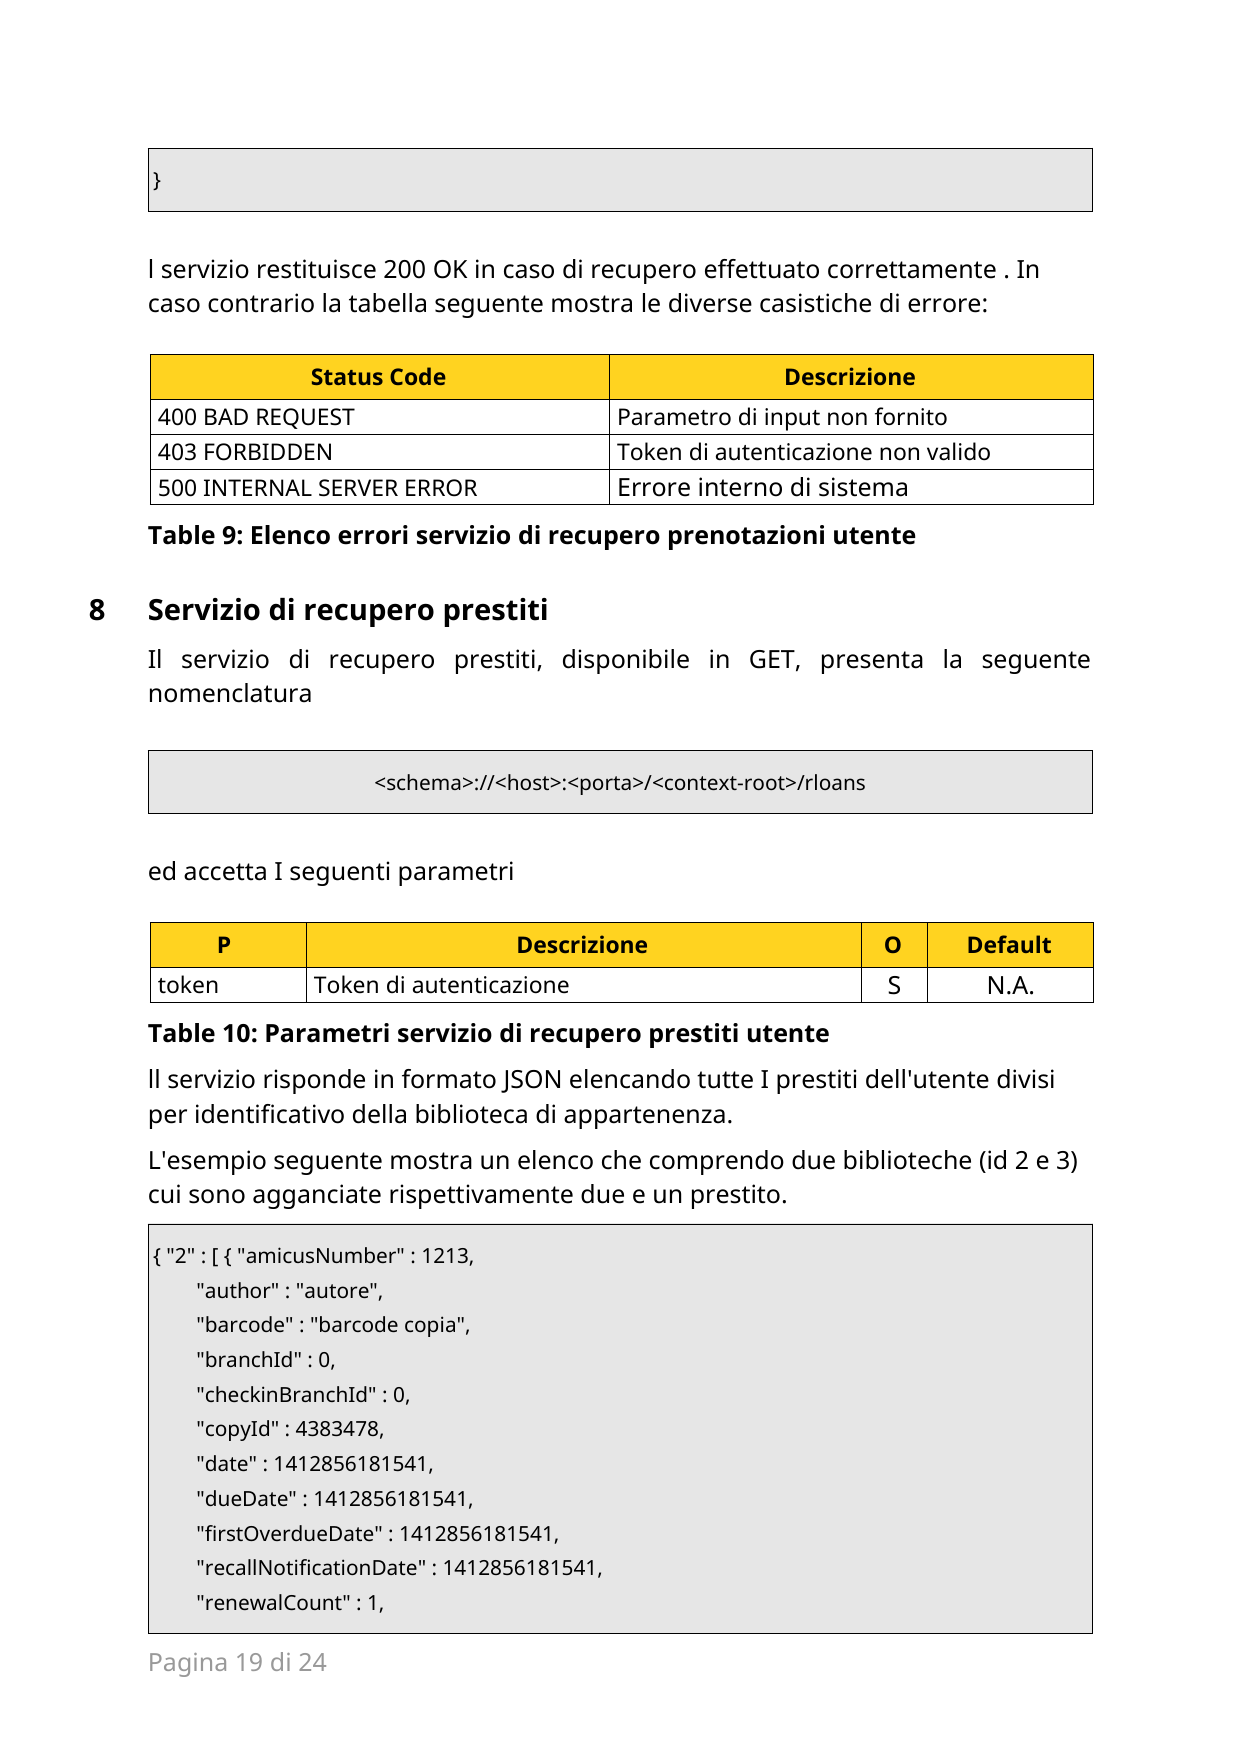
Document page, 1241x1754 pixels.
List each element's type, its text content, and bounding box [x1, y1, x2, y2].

table_header Default [928, 923, 1093, 967]
table_cell 400 BAD REQUEST [151, 400, 609, 434]
text "date" : 1412856181541, [149, 1432, 1092, 1466]
table_cell 403 FORBIDDEN [151, 435, 609, 469]
table_cell N.A. [928, 968, 1093, 1002]
text "recallNotificationDate" : 1412856181541, [149, 1536, 1092, 1570]
table_header Descrizione [610, 355, 1093, 399]
table_header O [862, 923, 927, 967]
text Table 10: Parametri servizio di recupero prestiti utente [148, 1016, 1093, 1050]
table_header Descrizione [307, 923, 861, 967]
text Table 9: Elenco errori servizio di recupero prenotazioni utente [148, 518, 1093, 552]
text <schema>://<host>:<porta>/<context-root>/rloans [149, 751, 1092, 813]
text ll servizio risponde in formato JSON elencando tutte I prestiti dell'utente divisi per identificativo della biblioteca di appartenenza. [148, 1062, 1093, 1130]
text "firstOverdueDate" : 1412856181541, [149, 1501, 1092, 1536]
table_cell Token di autenticazione [307, 968, 861, 1002]
text "author" : "autore", [149, 1258, 1092, 1293]
table_cell Parametro di input non fornito [610, 400, 1093, 434]
subtitle Servizio di recupero prestiti [88, 589, 1093, 629]
text l servizio restituisce 200 OK in caso di recupero effettuato correttamente . In caso contrario la tabella seguente mostra le diverse casistiche di errore: [148, 252, 1093, 320]
table_cell Errore interno di sistema [610, 470, 1093, 504]
text "checkinBranchId" : 0, [149, 1362, 1092, 1397]
text Il servizio di recupero prestiti, disponibile in GET, presenta la seguente nomenclatura [148, 641, 1093, 709]
text "renewalCount" : 1, [149, 1570, 1092, 1633]
text "dueDate" : 1412856181541, [149, 1466, 1092, 1501]
table_header Status Code [151, 355, 609, 399]
text "copyId" : 4383478, [149, 1397, 1092, 1432]
table_cell token [151, 968, 306, 1002]
text ed accetta I seguenti parametri [148, 854, 1093, 888]
table_header P [151, 923, 306, 967]
text L'esempio seguente mostra un elenco che comprendo due biblioteche (id 2 e 3) cui sono agganciate rispettivamente due e un prestito. [148, 1143, 1093, 1211]
text "branchId" : 0, [149, 1327, 1092, 1362]
table_cell Token di autenticazione non valido [610, 435, 1093, 469]
text } [149, 149, 1092, 211]
text "barcode" : "barcode copia", [149, 1293, 1092, 1327]
text { "2" : [ { "amicusNumber" : 1213, [149, 1225, 1092, 1258]
table_cell S [862, 968, 927, 1002]
table_cell 500 INTERNAL SERVER ERROR [151, 470, 609, 504]
